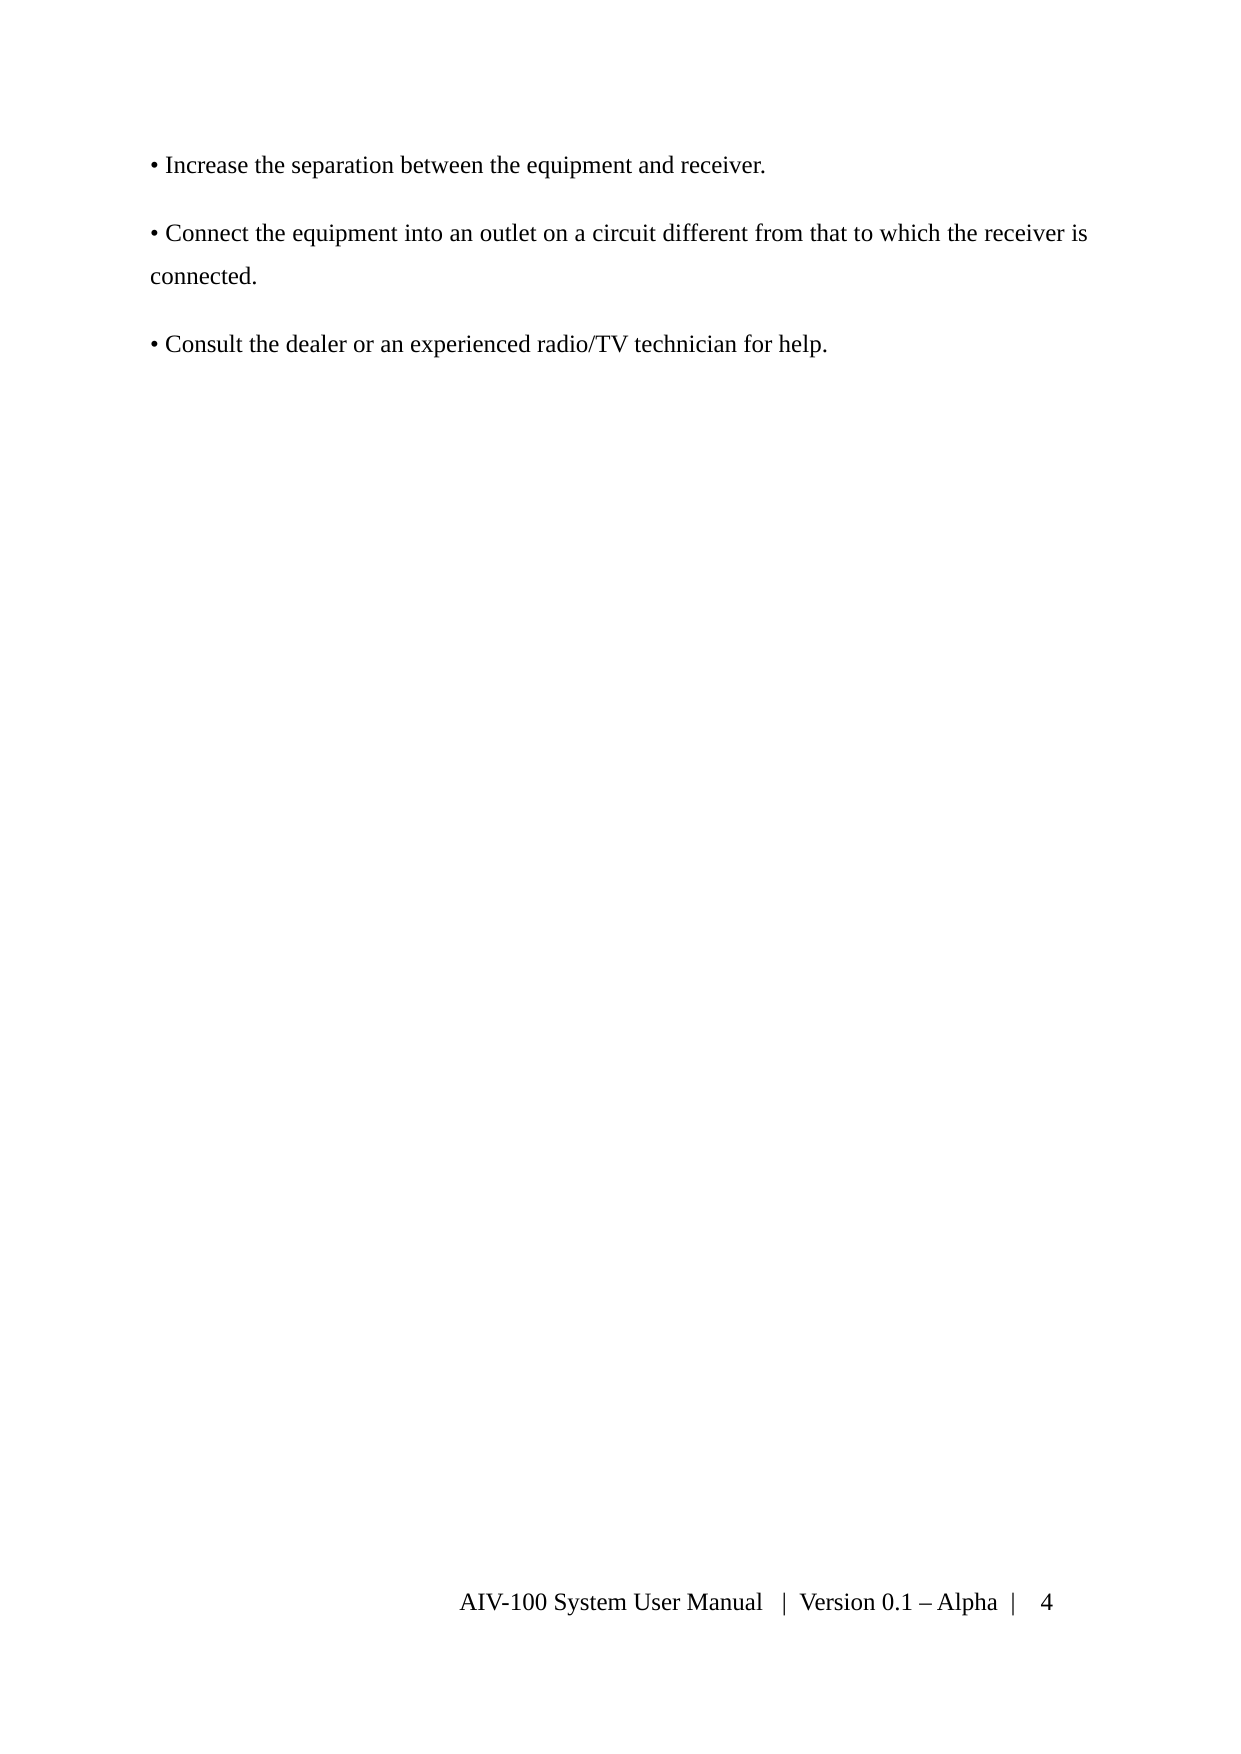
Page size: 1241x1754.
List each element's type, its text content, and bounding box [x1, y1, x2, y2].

text • Increase the separation between the equipment and receiver. [150, 150, 1090, 179]
text • Connect the equipment into an outlet on a circuit different from that to which the receiver is connected. [150, 218, 1090, 290]
text • Consult the dealer or an experienced radio/TV technician for help. [150, 329, 1090, 358]
